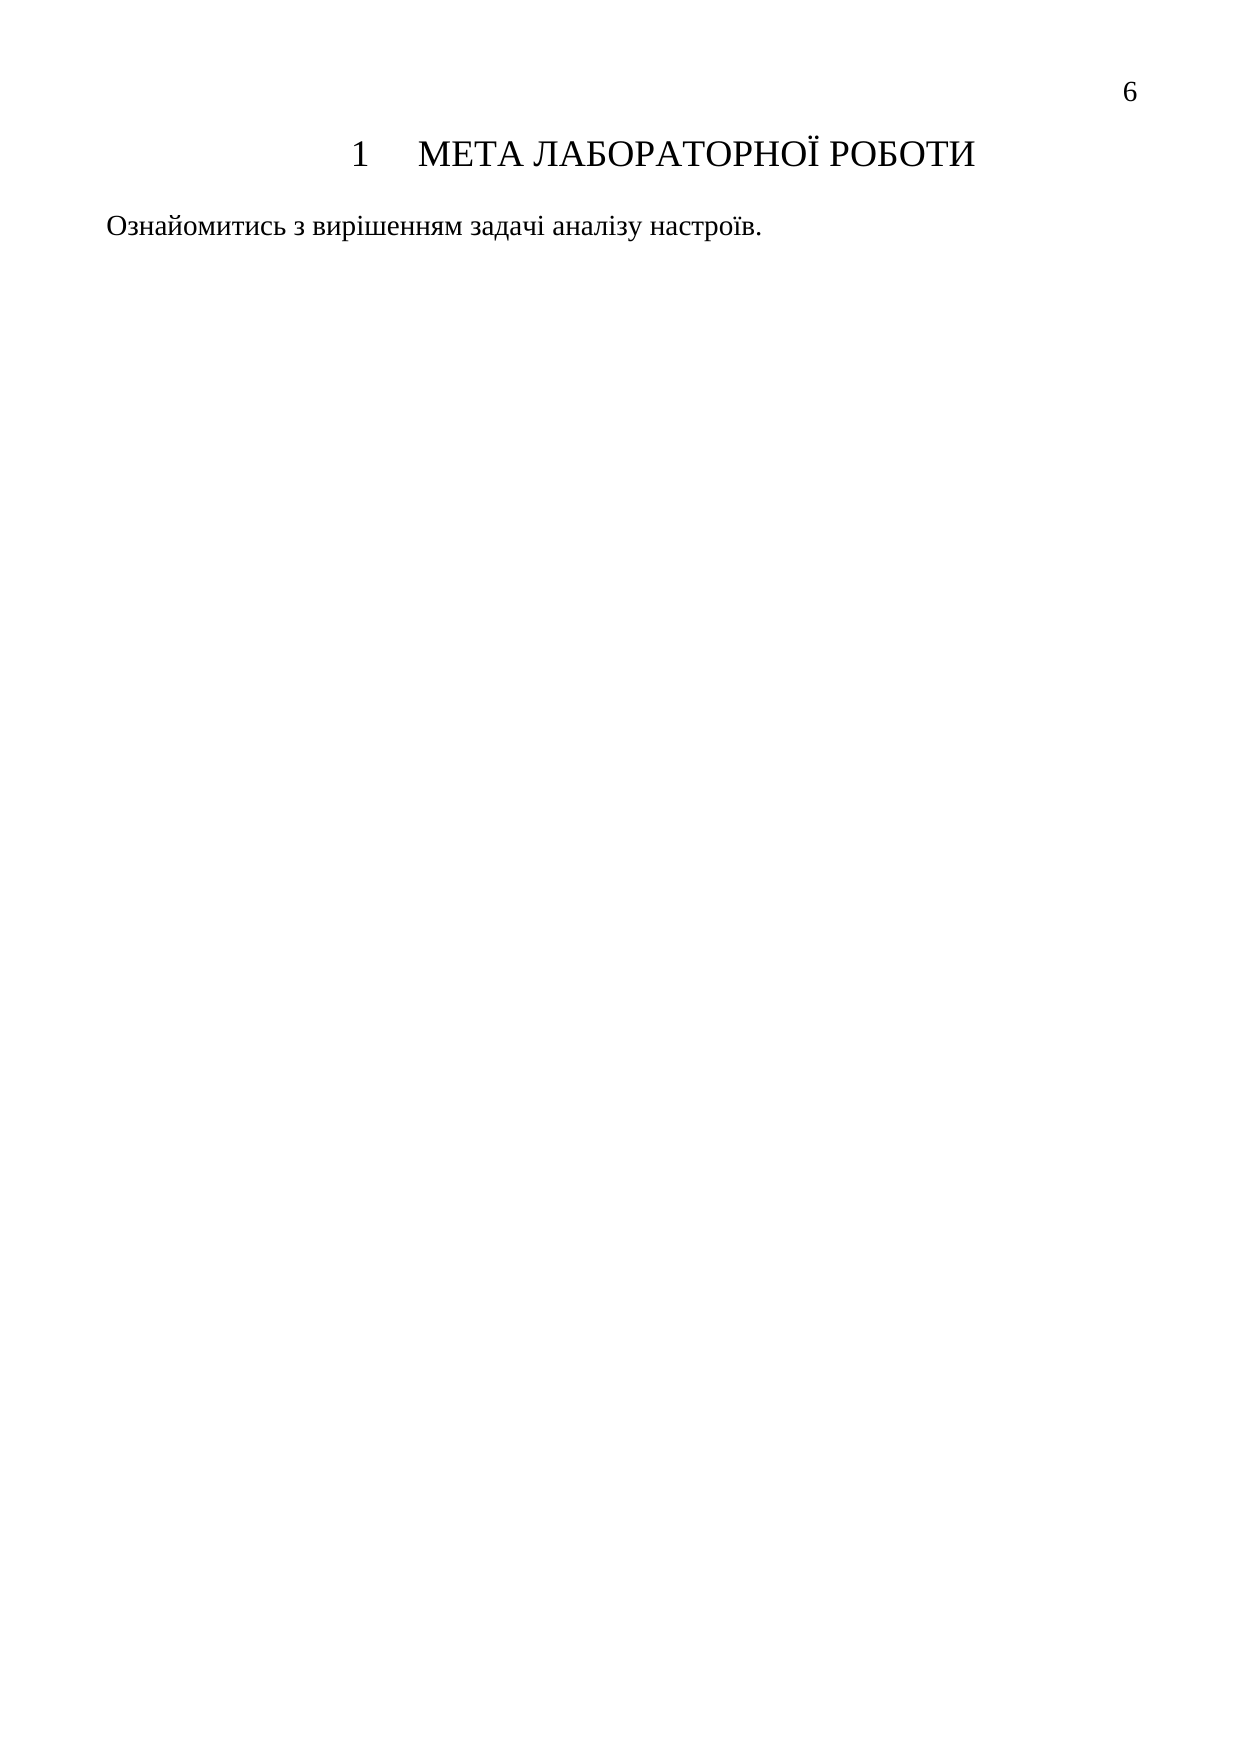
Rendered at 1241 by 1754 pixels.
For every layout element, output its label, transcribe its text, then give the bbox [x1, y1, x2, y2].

text Ознайомитись з вирішенням задачі аналізу настроїв. [106, 208, 1198, 242]
subtitle Мета лабораторної роботи [146, 131, 1180, 174]
